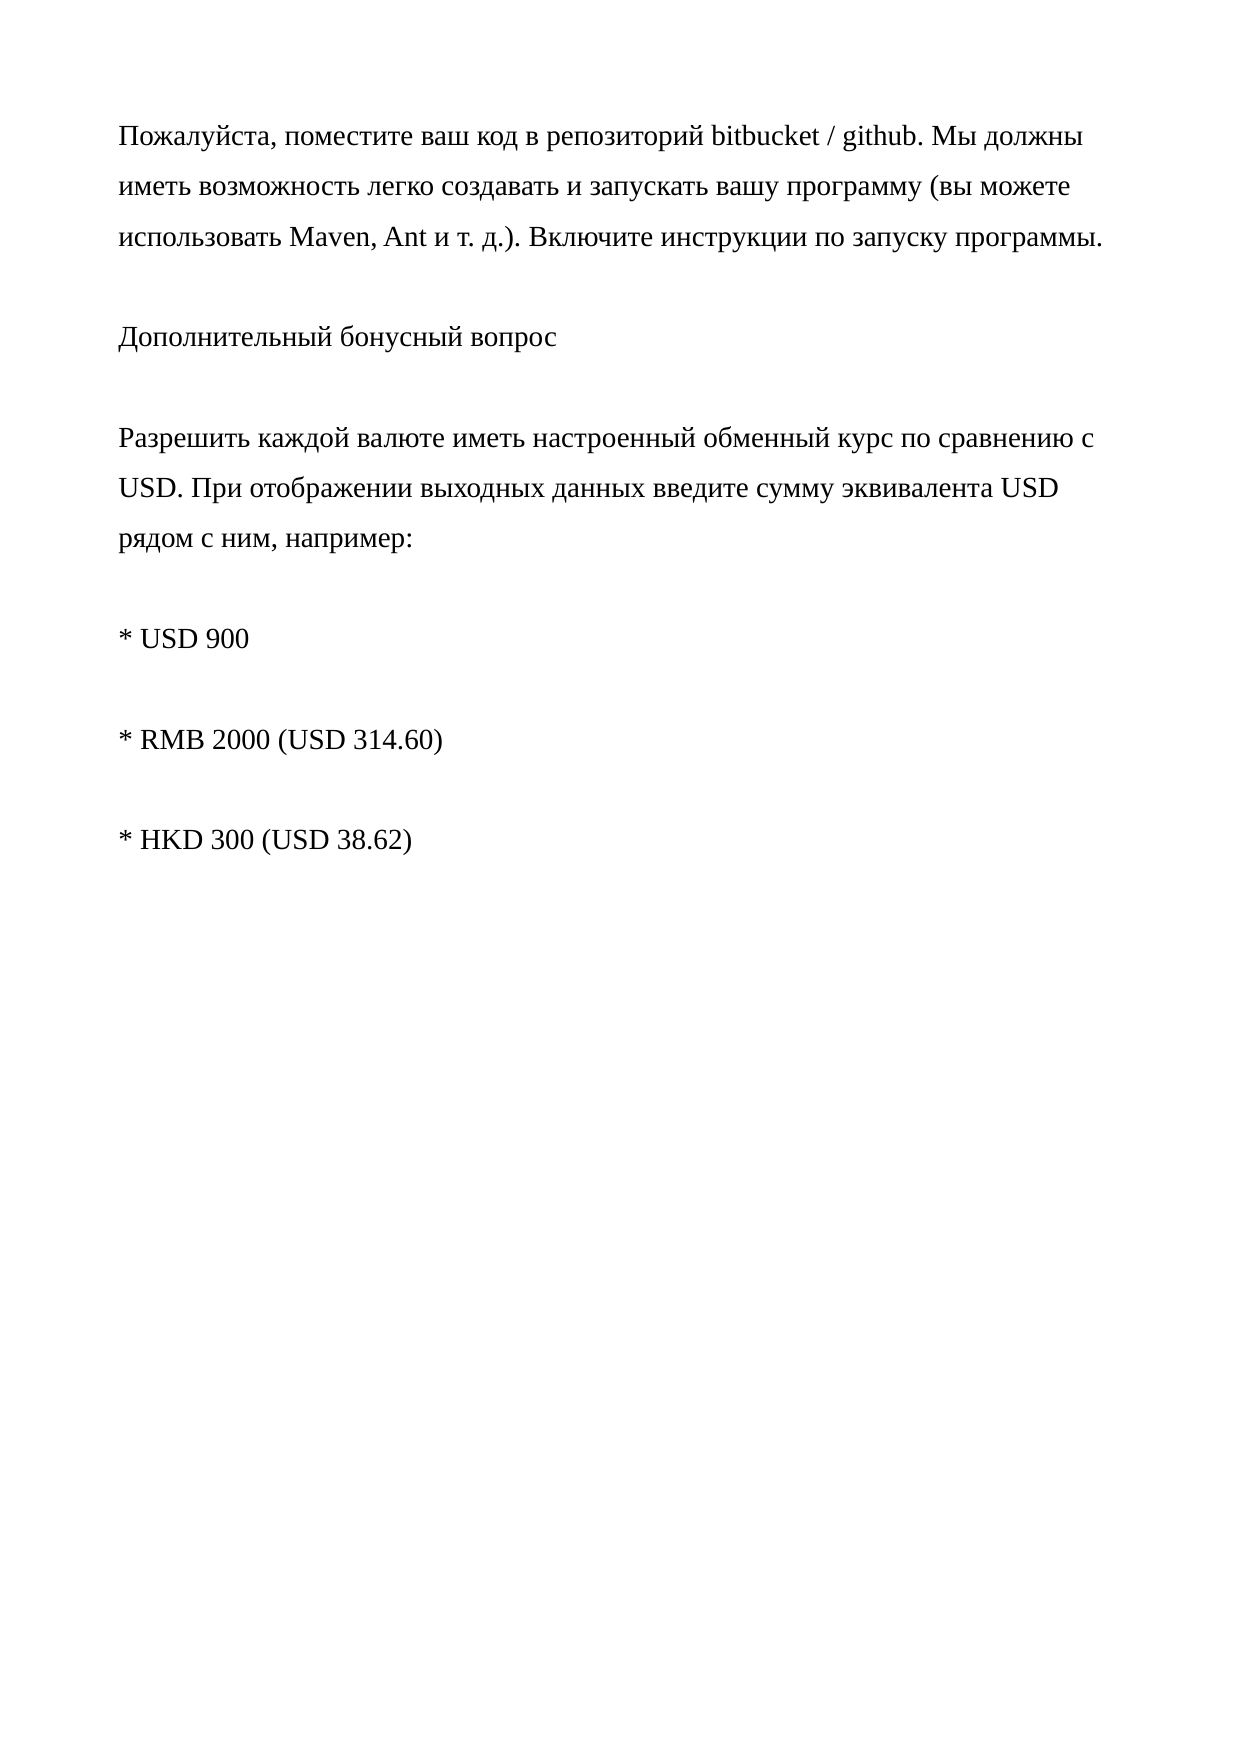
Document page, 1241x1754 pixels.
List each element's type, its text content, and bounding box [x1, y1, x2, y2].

text * HKD 300 (USD 38.62) [118, 822, 1122, 856]
text * RMB 2000 (USD 314.60) [118, 722, 1122, 755]
text Пожалуйста, поместите ваш код в репозиторий bitbucket / github. Мы должны иметь возможность легко создавать и запускать вашу программу (вы можете использовать Maven, Ant и т. д.). Включите инструкции по запуску программы. [118, 118, 1122, 252]
text Дополнительный бонусный вопрос [118, 319, 1122, 353]
text Разрешить каждой валюте иметь настроенный обменный курс по сравнению с USD. При отображении выходных данных введите сумму эквивалента USD рядом с ним, например: [118, 420, 1122, 554]
text * USD 900 [118, 621, 1122, 655]
